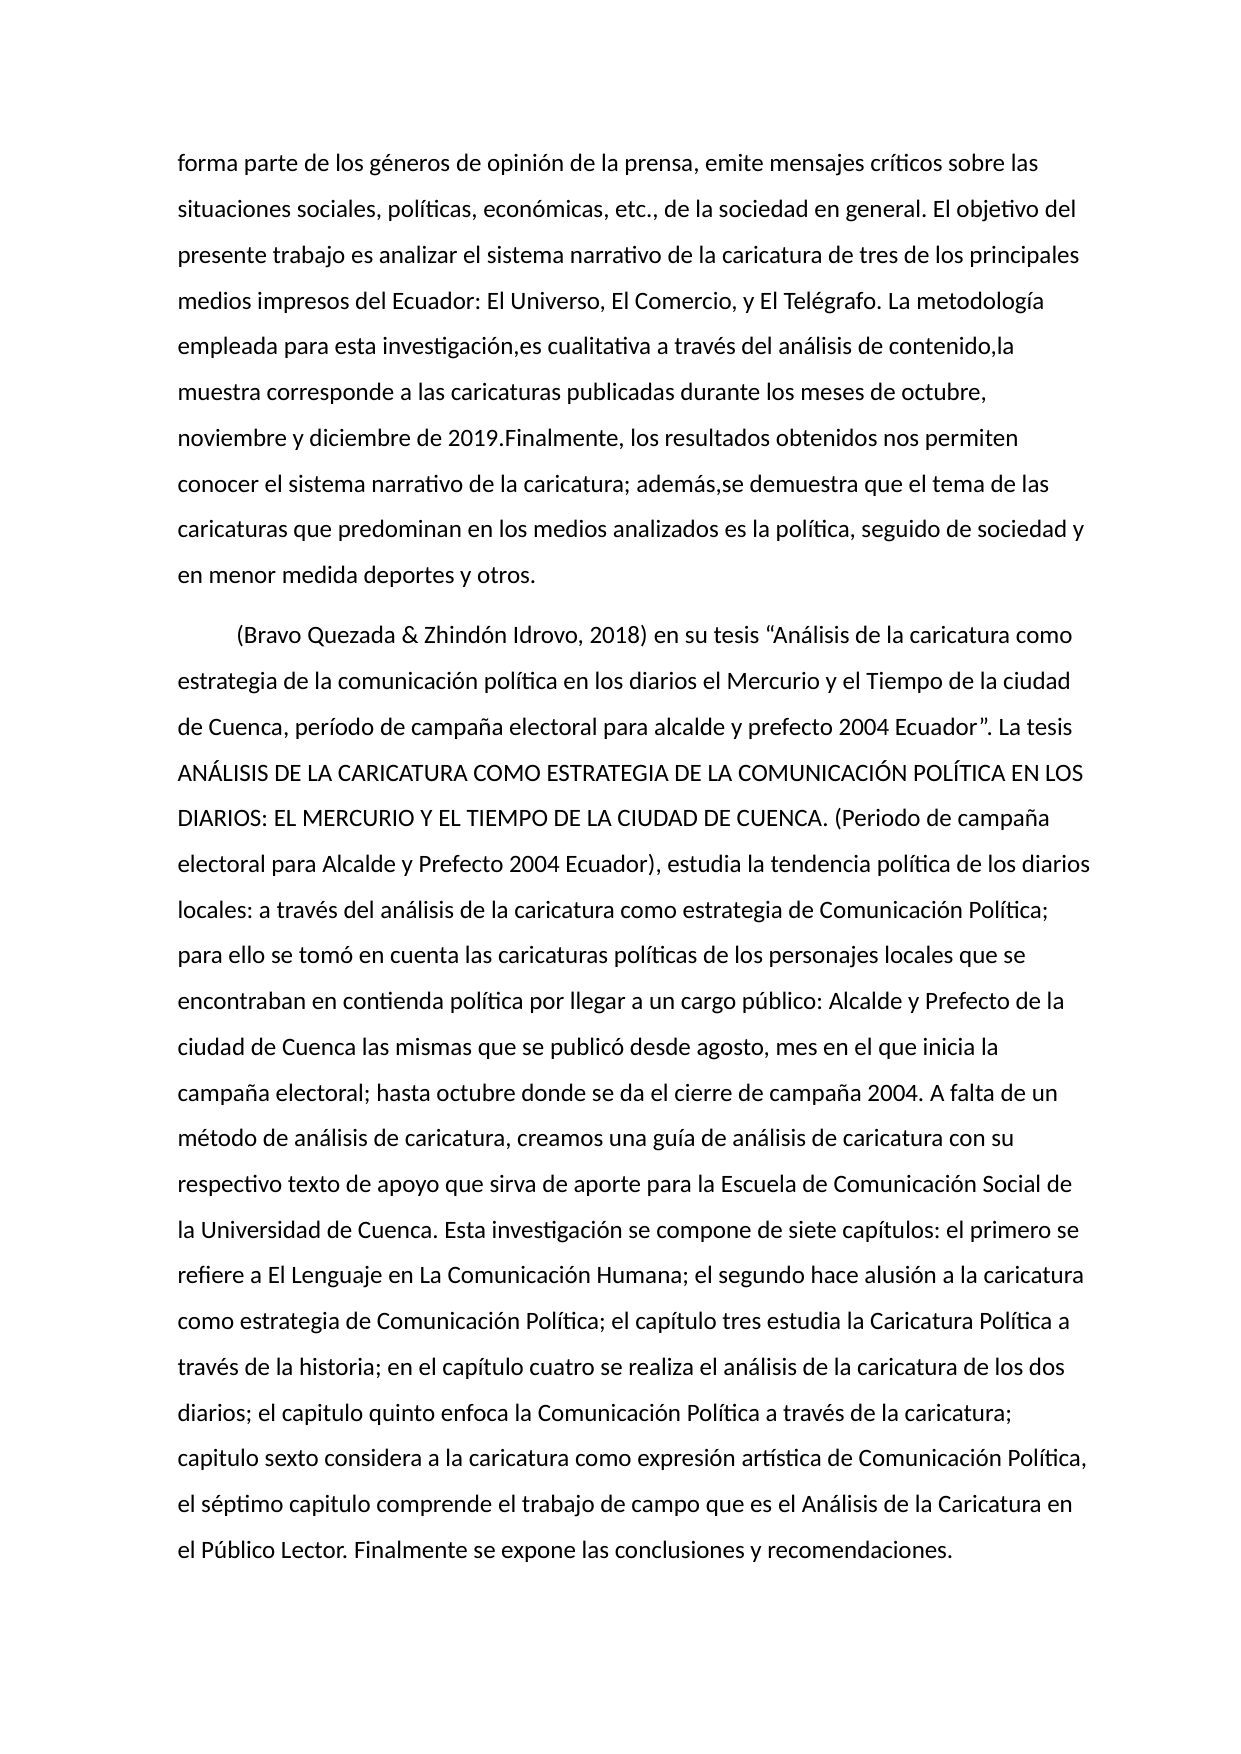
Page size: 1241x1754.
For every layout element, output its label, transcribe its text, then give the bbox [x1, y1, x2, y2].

text forma parte de los géneros de opinión de la prensa, emite mensajes críticos sobre las situaciones sociales, políticas, económicas, etc., de la sociedad en general. El objetivo del presente trabajo es analizar el sistema narrativo de la caricatura de tres de los principales medios impresos del Ecuador: El Universo, El Comercio, y El Telégrafo. La metodología empleada para esta investigación,es cualitativa a través del análisis de contenido,la muestra corresponde a las caricaturas publicadas durante los meses de octubre, noviembre y diciembre de 2019.Finalmente, los resultados obtenidos nos permiten conocer el sistema narrativo de la caricatura; además,se demuestra que el tema de las caricaturas que predominan en los medios analizados es la política, seguido de sociedad y en menor medida deportes y otros. [177, 148, 1093, 590]
text (Bravo Quezada & Zhindón Idrovo, 2018) en su tesis “Análisis de la caricatura como estrategia de la comunicación política en los diarios el Mercurio y el Tiempo de la ciudad de Cuenca, período de campaña electoral para alcalde y prefecto 2004 Ecuador”. La tesis ANÁLISIS DE LA CARICATURA COMO ESTRATEGIA DE LA COMUNICACIÓN POLÍTICA EN LOS DIARIOS: EL MERCURIO Y EL TIEMPO DE LA CIUDAD DE CUENCA. (Periodo de campaña electoral para Alcalde y Prefecto 2004 Ecuador), estudia la tendencia política de los diarios locales: a través del análisis de la caricatura como estrategia de Comunicación Política; para ello se tomó en cuenta las caricaturas políticas de los personajes locales que se encontraban en contienda política por llegar a un cargo público: Alcalde y Prefecto de la ciudad de Cuenca las mismas que se publicó desde agosto, mes en el que inicia la campaña electoral; hasta octubre donde se da el cierre de campaña 2004. A falta de un método de análisis de caricatura, creamos una guía de análisis de caricatura con su respectivo texto de apoyo que sirva de aporte para la Escuela de Comunicación Social de la Universidad de Cuenca. Esta investigación se compone de siete capítulos: el primero se refiere a El Lenguaje en La Comunicación Humana; el segundo hace alusión a la caricatura como estrategia de Comunicación Política; el capítulo tres estudia la Caricatura Política a través de la historia; en el capítulo cuatro se realiza el análisis de la caricatura de los dos diarios; el capitulo quinto enfoca la Comunicación Política a través de la caricatura; capitulo sexto considera a la caricatura como expresión artística de Comunicación Política, el séptimo capitulo comprende el trabajo de campo que es el Análisis de la Caricatura en el Público Lector. Finalmente se expone las conclusiones y recomendaciones. [177, 619, 1093, 1564]
